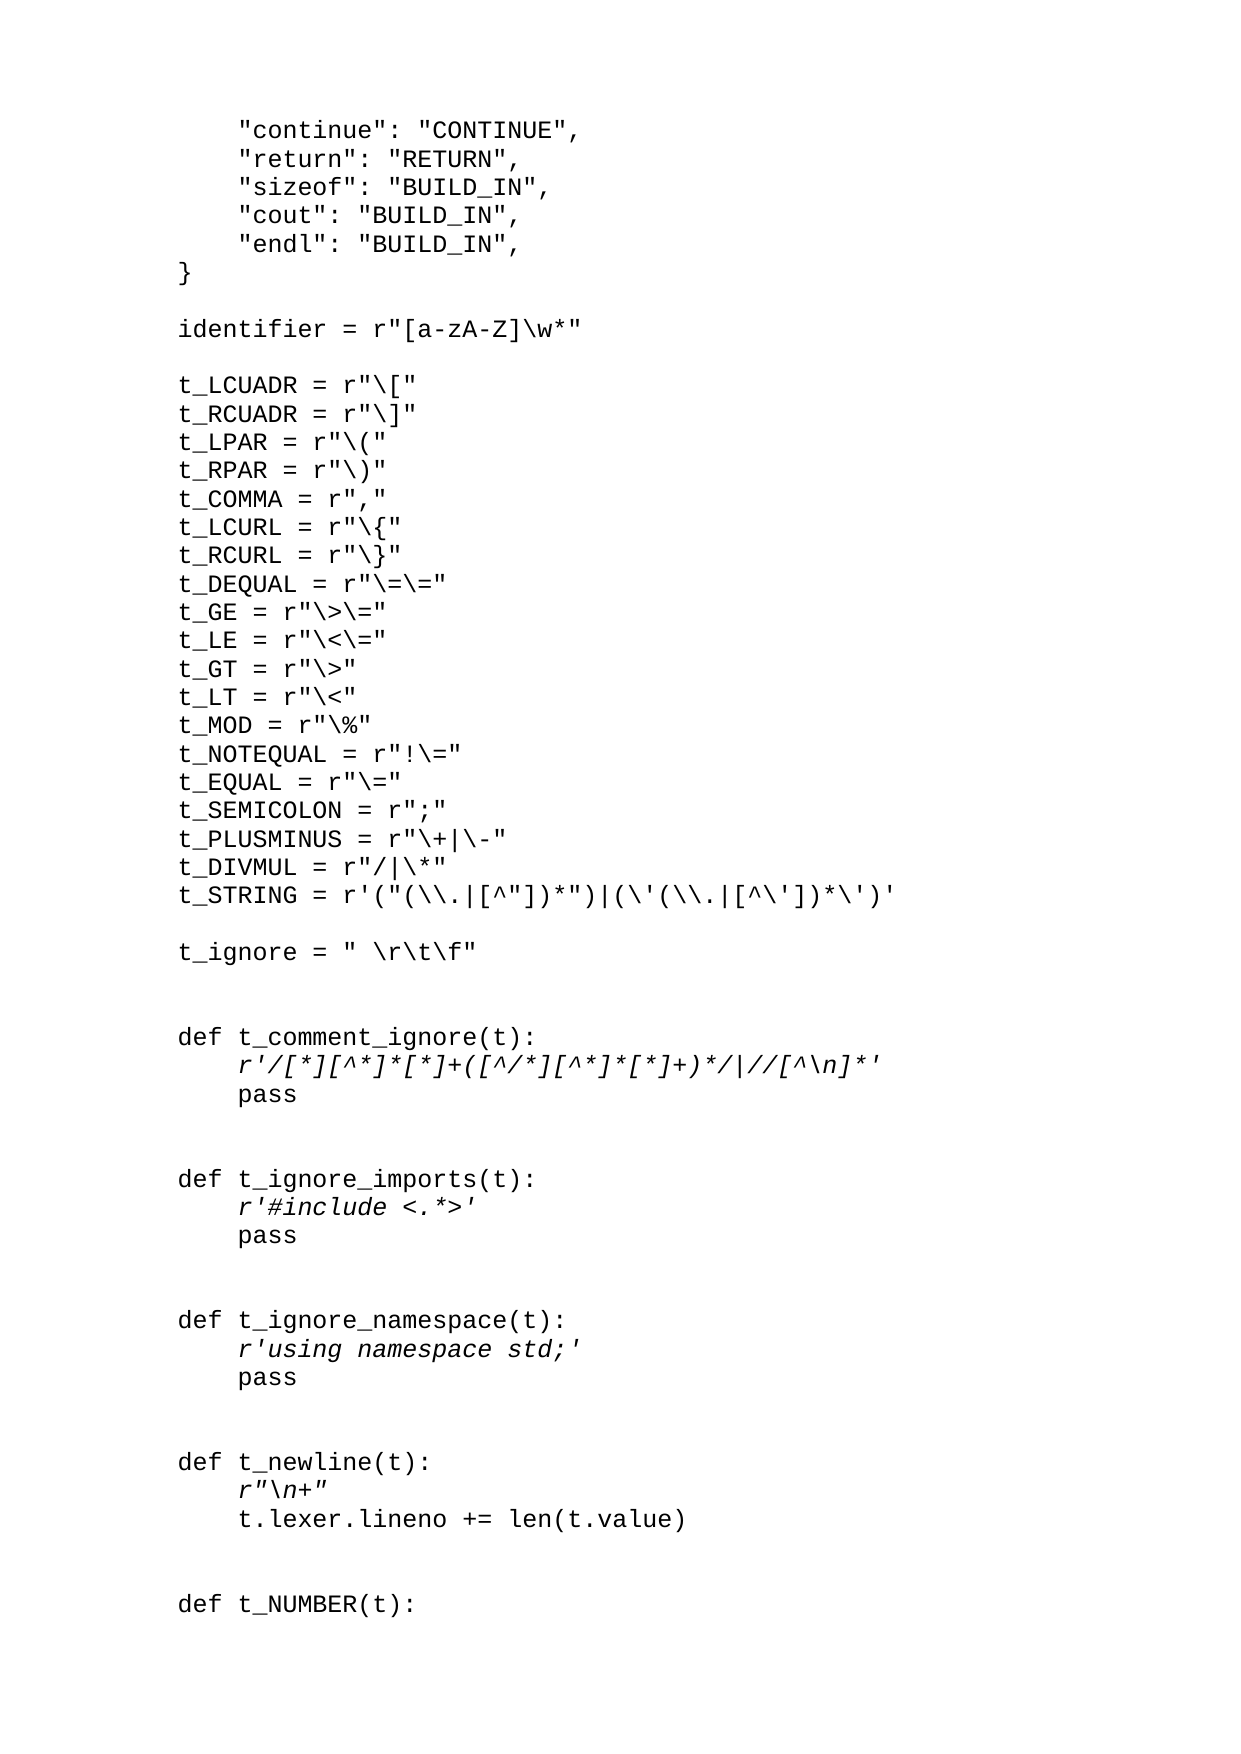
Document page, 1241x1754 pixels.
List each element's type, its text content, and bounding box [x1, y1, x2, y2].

text "continue": "CONTINUE", "return": "RETURN", "sizeof": "BUILD_IN", "cout": "BUILD_IN", "endl": "BUILD_IN", } identifier = r"[a-zA-Z]\w*" t_LCUADR = r"\[" t_RCUADR = r"\]" t_LPAR = r"\(" t_RPAR = r"\)" t_COMMA = r"," t_LCURL = r"\{" t_RCURL = r"\}" t_DEQUAL = r"\=\=" t_GE = r"\>\=" t_LE = r"\<\=" t_GT = r"\>" t_LT = r"\<" t_MOD = r"\%" t_NOTEQUAL = r"!\=" t_EQUAL = r"\=" t_SEMICOLON = r";" t_PLUSMINUS = r"\+|\-" t_DIVMUL = r"/|\*" t_STRING = r'("(\\.|[^"])*")|(\'(\\.|[^\'])*\')' t_ignore = " \r\t\f" def t_comment_ignore(t): r'/[*][^*]*[*]+([^/*][^*]*[*]+)*/|//[^\n]*' pass def t_ignore_imports(t): r'#include <.*>' pass def t_ignore_namespace(t): r'using namespace std;' pass def t_newline(t): r"\n+" t.lexer.lineno += len(t.value) def t_NUMBER(t): [177, 118, 1152, 1620]
